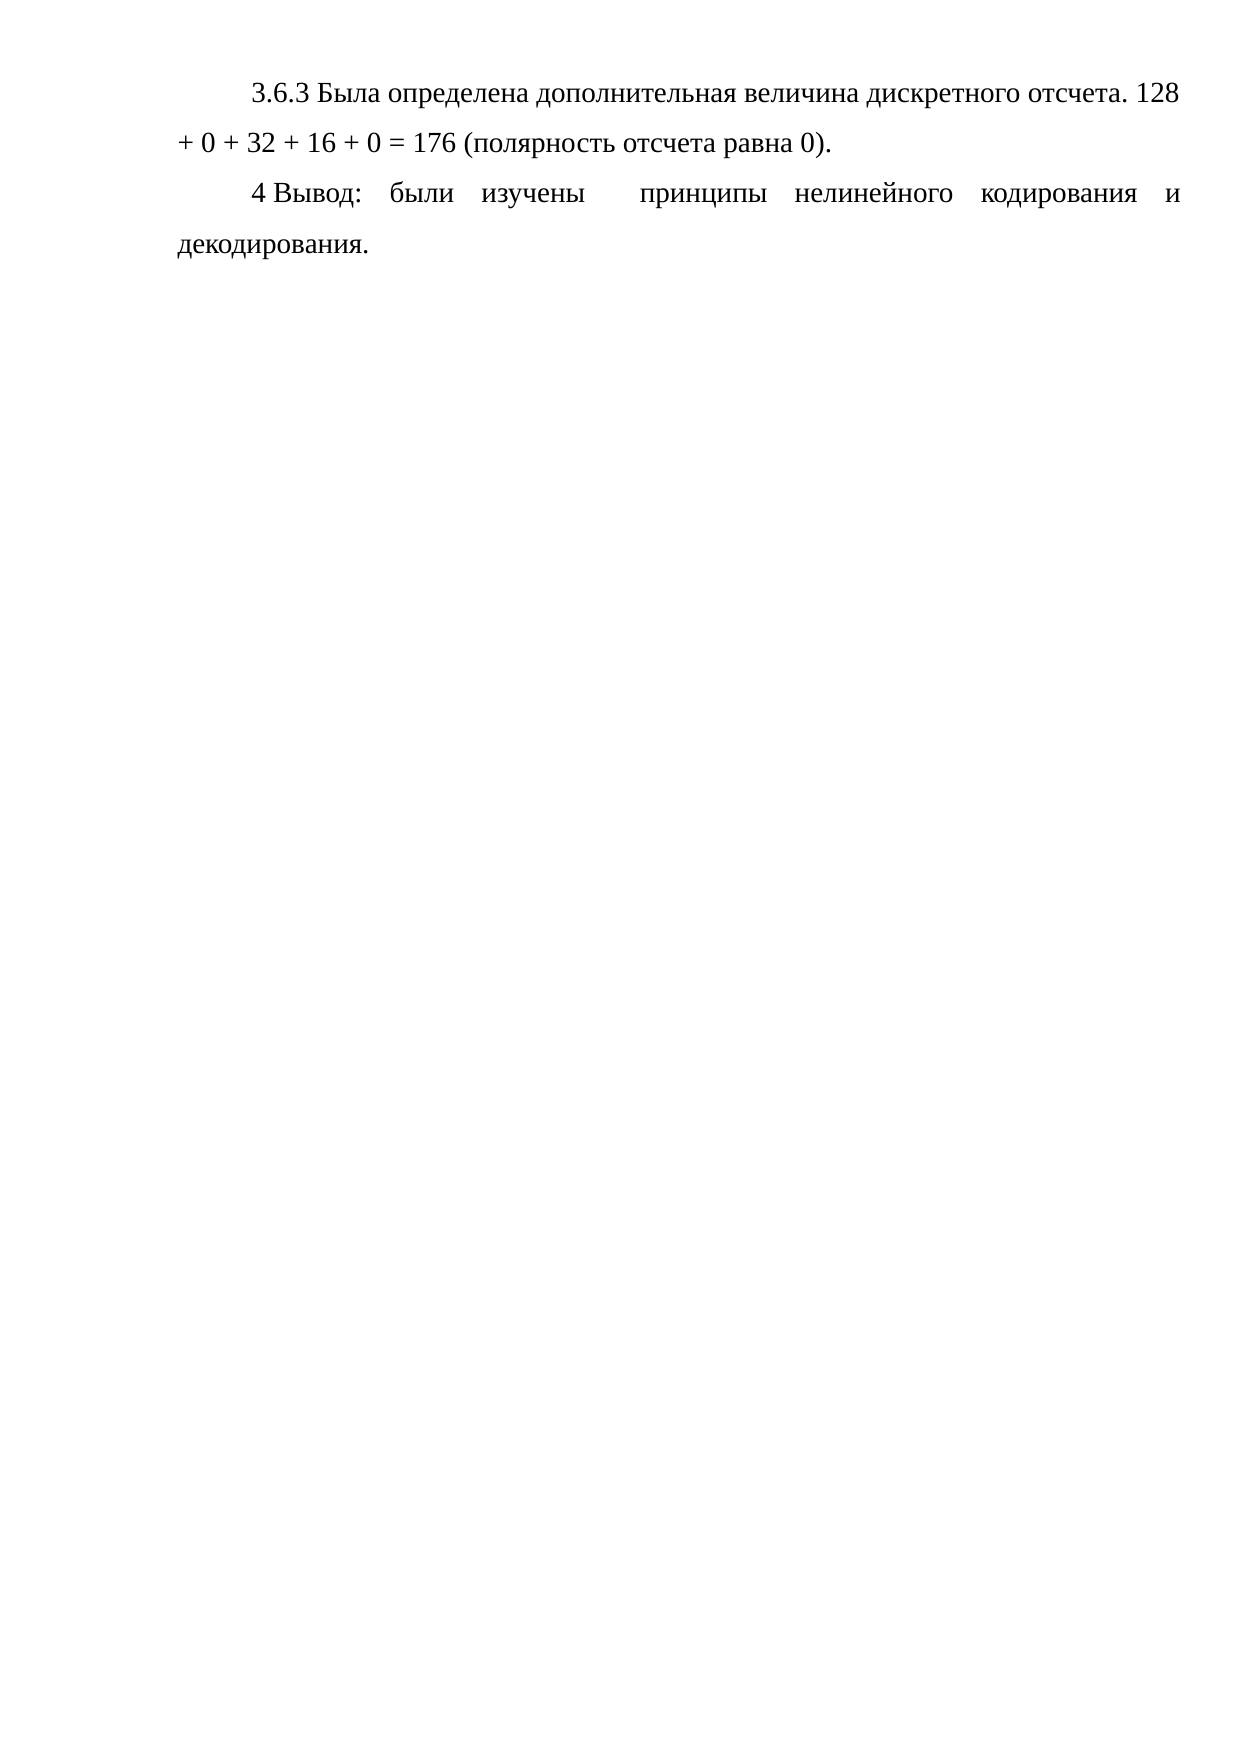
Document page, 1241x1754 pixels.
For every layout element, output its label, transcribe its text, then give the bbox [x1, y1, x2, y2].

list Вывод: были изучены принципы нелинейного кодирования и декодирования. [177, 176, 1181, 259]
list Была определена дополнительная величина дискретного отсчета. 128 + 0 + 32 + 16 + 0 = 176 (полярность отсчета равна 0). [177, 75, 1181, 159]
